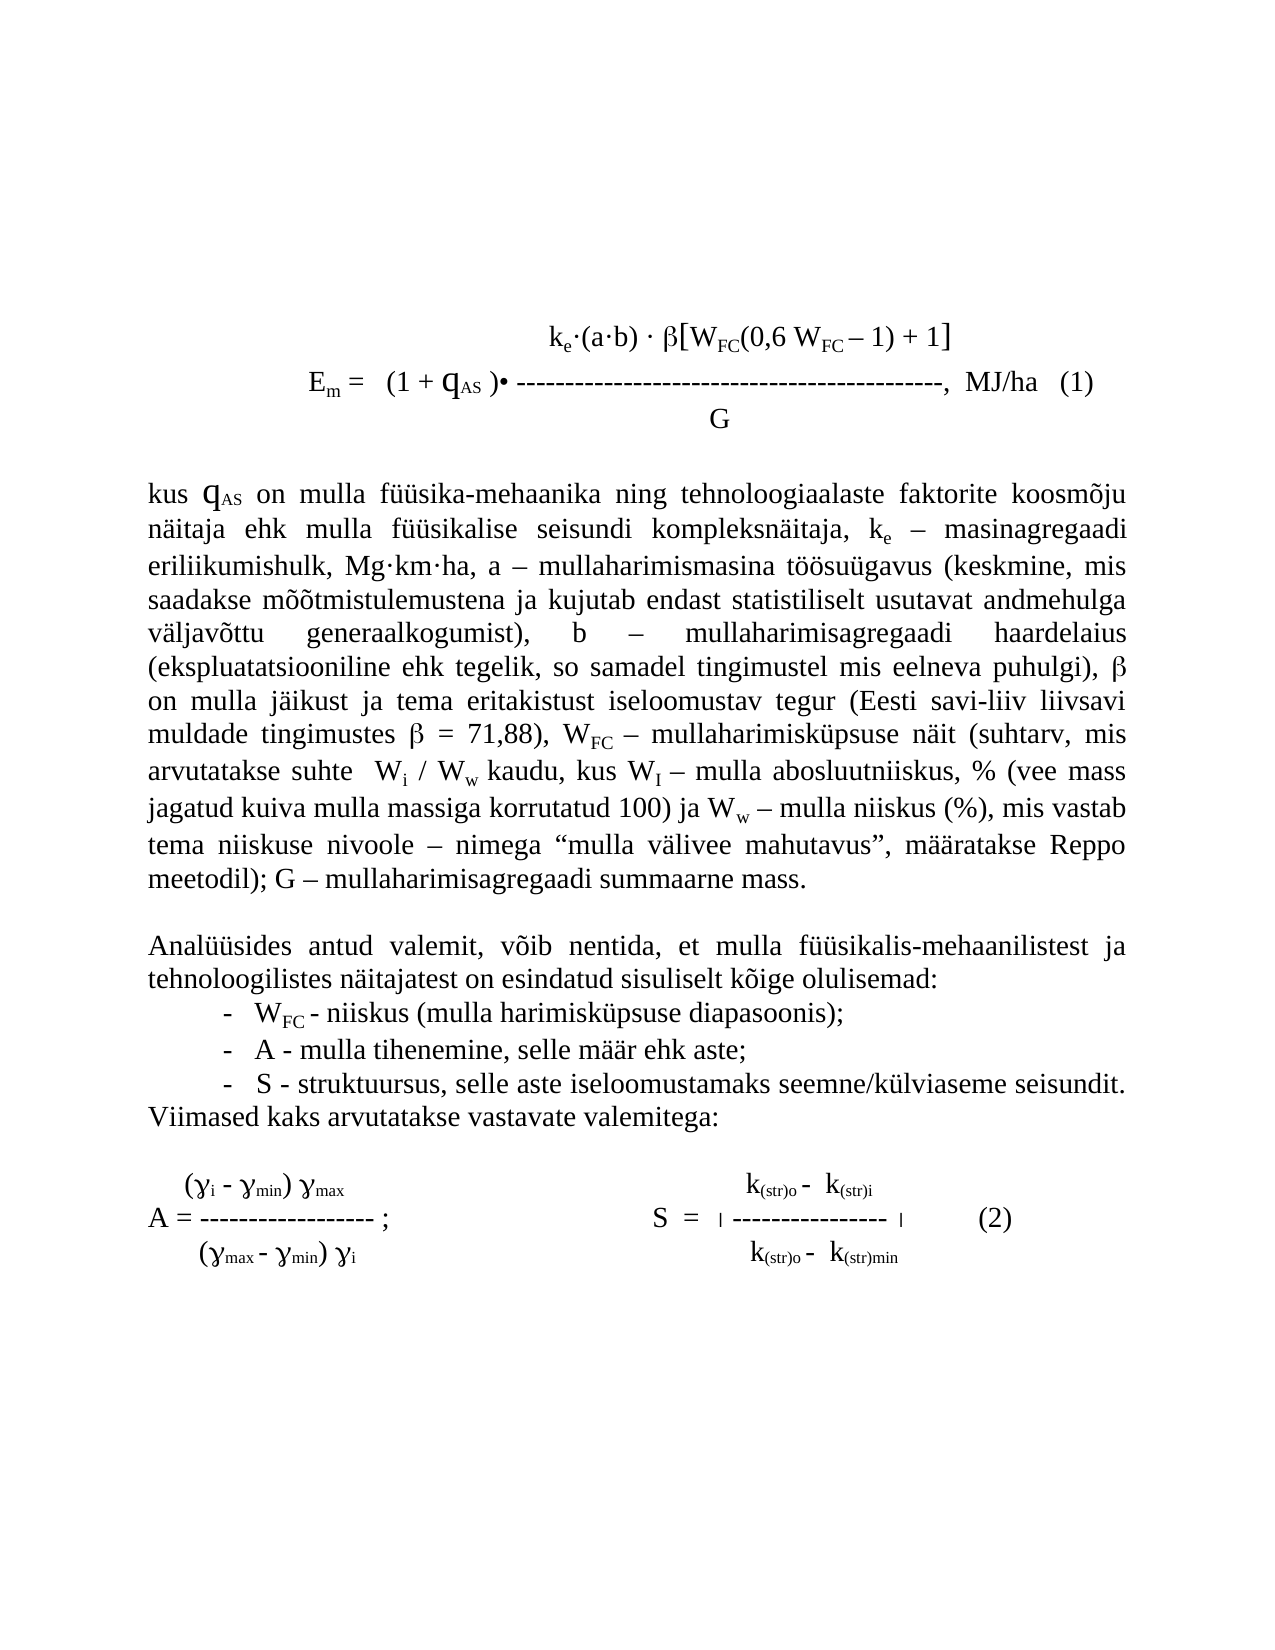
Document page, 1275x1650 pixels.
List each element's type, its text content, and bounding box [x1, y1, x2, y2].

text - A - mulla tihenemine, selle määr ehk aste; [148, 1032, 1127, 1066]
text G [148, 401, 1127, 435]
text (max - min) i k(str)o - k(str)min [148, 1234, 1127, 1267]
text kus qAS on mulla füüsika-mehaanika ning tehnoloogiaalaste faktorite koosmõju näitaja ehk mulla füüsikalise seisundi kompleksnäitaja, ke – masinagregaadi eriliikumishulk, Mg·km·ha, a – mullaharimismasina töösuügavus (keskmine, mis saadakse mõõtmistulemustena ja kujutab endast statistiliselt usutavat andmehulga väljavõttu generaalkogumist), b – mullaharimisagregaadi haardelaius (ekspluatatsiooniline ehk tegelik, so samadel tingimustel mis eelneva puhulgi),  on mulla jäikust ja tema eritakistust iseloomustav tegur (Eesti savi-liiv liivsavi muldade tingimustes  = 71,88), WFC – mullaharimisküpsuse näit (suhtarv, mis arvutatakse suhte Wi / Ww kaudu, kus WI – mulla abosluutniiskus, % (vee mass jagatud kuiva mulla massiga korrutatud 100) ja Ww – mulla niiskus (%), mis vastab tema niiskuse nivoole – nimega “mulla välivee mahutavus”, määratakse Reppo meetodil); G – mullaharimisagregaadi summaarne mass. [148, 468, 1127, 894]
text A = ------------------ ; S =  ----------------  (2) [148, 1200, 1127, 1234]
text - S - struktuursus, selle aste iseloomustamaks seemne/külviaseme seisundit. Viimased kaks arvutatakse vastavate valemitega: [148, 1066, 1127, 1133]
text (i - min) max k(str)o - k(str)i [148, 1166, 1127, 1200]
text Em = (1 + qAS )• --------------------------------------------, MJ/ha (1) [148, 356, 1127, 401]
text - WFC - niiskus (mulla harimisküpsuse diapasoonis); [148, 995, 1127, 1032]
text Analüüsides antud valemit, võib nentida, et mulla füüsikalis-mehaanilistest ja tehnoloogilistes näitajatest on esindatud sisuliselt kõige olulisemad: [148, 928, 1127, 995]
text ke·(a·b) · [WFC(0,6 WFC – 1) + 1] [148, 315, 1127, 356]
